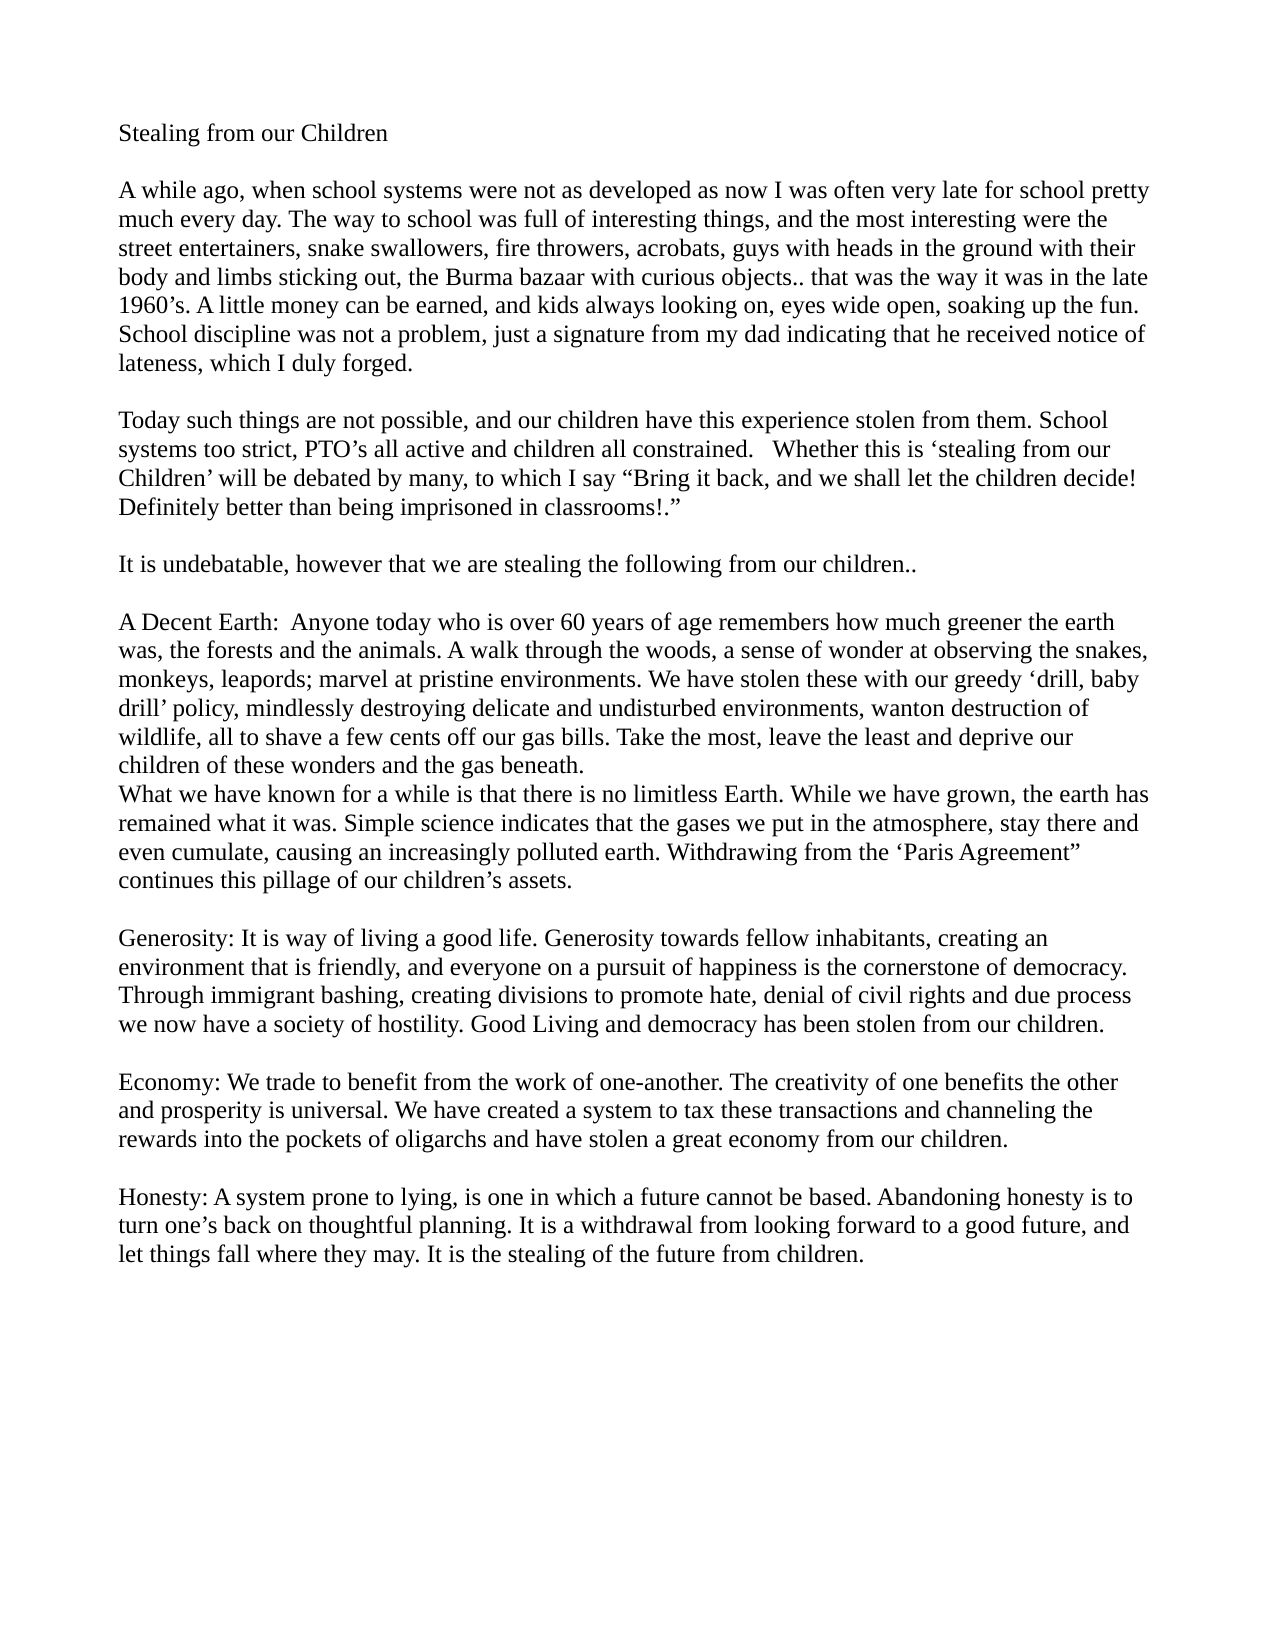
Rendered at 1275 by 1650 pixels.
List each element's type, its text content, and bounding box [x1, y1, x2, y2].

text Generosity: It is way of living a good life. Generosity towards fellow inhabitants, creating an environment that is friendly, and everyone on a pursuit of happiness is the cornerstone of democracy. Through immigrant bashing, creating divisions to promote hate, denial of civil rights and due process we now have a society of hostility. Good Living and democracy has been stolen from our children. [118, 923, 1157, 1038]
text What we have known for a while is that there is no limitless Earth. While we have grown, the earth has remained what it was. Simple science indicates that the gases we put in the atmosphere, stay there and even cumulate, causing an increasingly polluted earth. Withdrawing from the ‘Paris Agreement” continues this pillage of our children’s assets. [118, 779, 1157, 894]
text Stealing from our Children [118, 118, 1157, 147]
text It is undebatable, however that we are stealing the following from our children.. [118, 549, 1157, 578]
text A while ago, when school systems were not as developed as now I was often very late for school pretty much every day. The way to school was full of interesting things, and the most interesting were the street entertainers, snake swallowers, fire throwers, acrobats, guys with heads in the ground with their body and limbs sticking out, the Burma bazaar with curious objects.. that was the way it was in the late 1960’s. A little money can be earned, and kids always looking on, eyes wide open, soaking up the fun. School discipline was not a problem, just a signature from my dad indicating that he received notice of lateness, which I duly forged. [118, 176, 1157, 377]
text A Decent Earth: Anyone today who is over 60 years of age remembers how much greener the earth was, the forests and the animals. A walk through the woods, a sense of wonder at observing the snakes, monkeys, leapords; marvel at pristine environments. We have stolen these with our greedy ‘drill, baby drill’ policy, mindlessly destroying delicate and undisturbed environments, wanton destruction of wildlife, all to shave a few cents off our gas bills. Take the most, leave the least and deprive our children of these wonders and the gas beneath. [118, 607, 1157, 779]
text Economy: We trade to benefit from the work of one-another. The creativity of one benefits the other and prosperity is universal. We have created a system to tax these transactions and channeling the rewards into the pockets of oligarchs and have stolen a great economy from our children. [118, 1067, 1157, 1153]
text Honesty: A system prone to lying, is one in which a future cannot be based. Abandoning honesty is to turn one’s back on thoughtful planning. It is a withdrawal from looking forward to a good future, and let things fall where they may. It is the stealing of the future from children. [118, 1182, 1157, 1268]
text Today such things are not possible, and our children have this experience stolen from them. School systems too strict, PTO’s all active and children all constrained. Whether this is ‘stealing from our Children’ will be debated by many, to which I say “Bring it back, and we shall let the children decide! Definitely better than being imprisoned in classrooms!.” [118, 406, 1157, 521]
